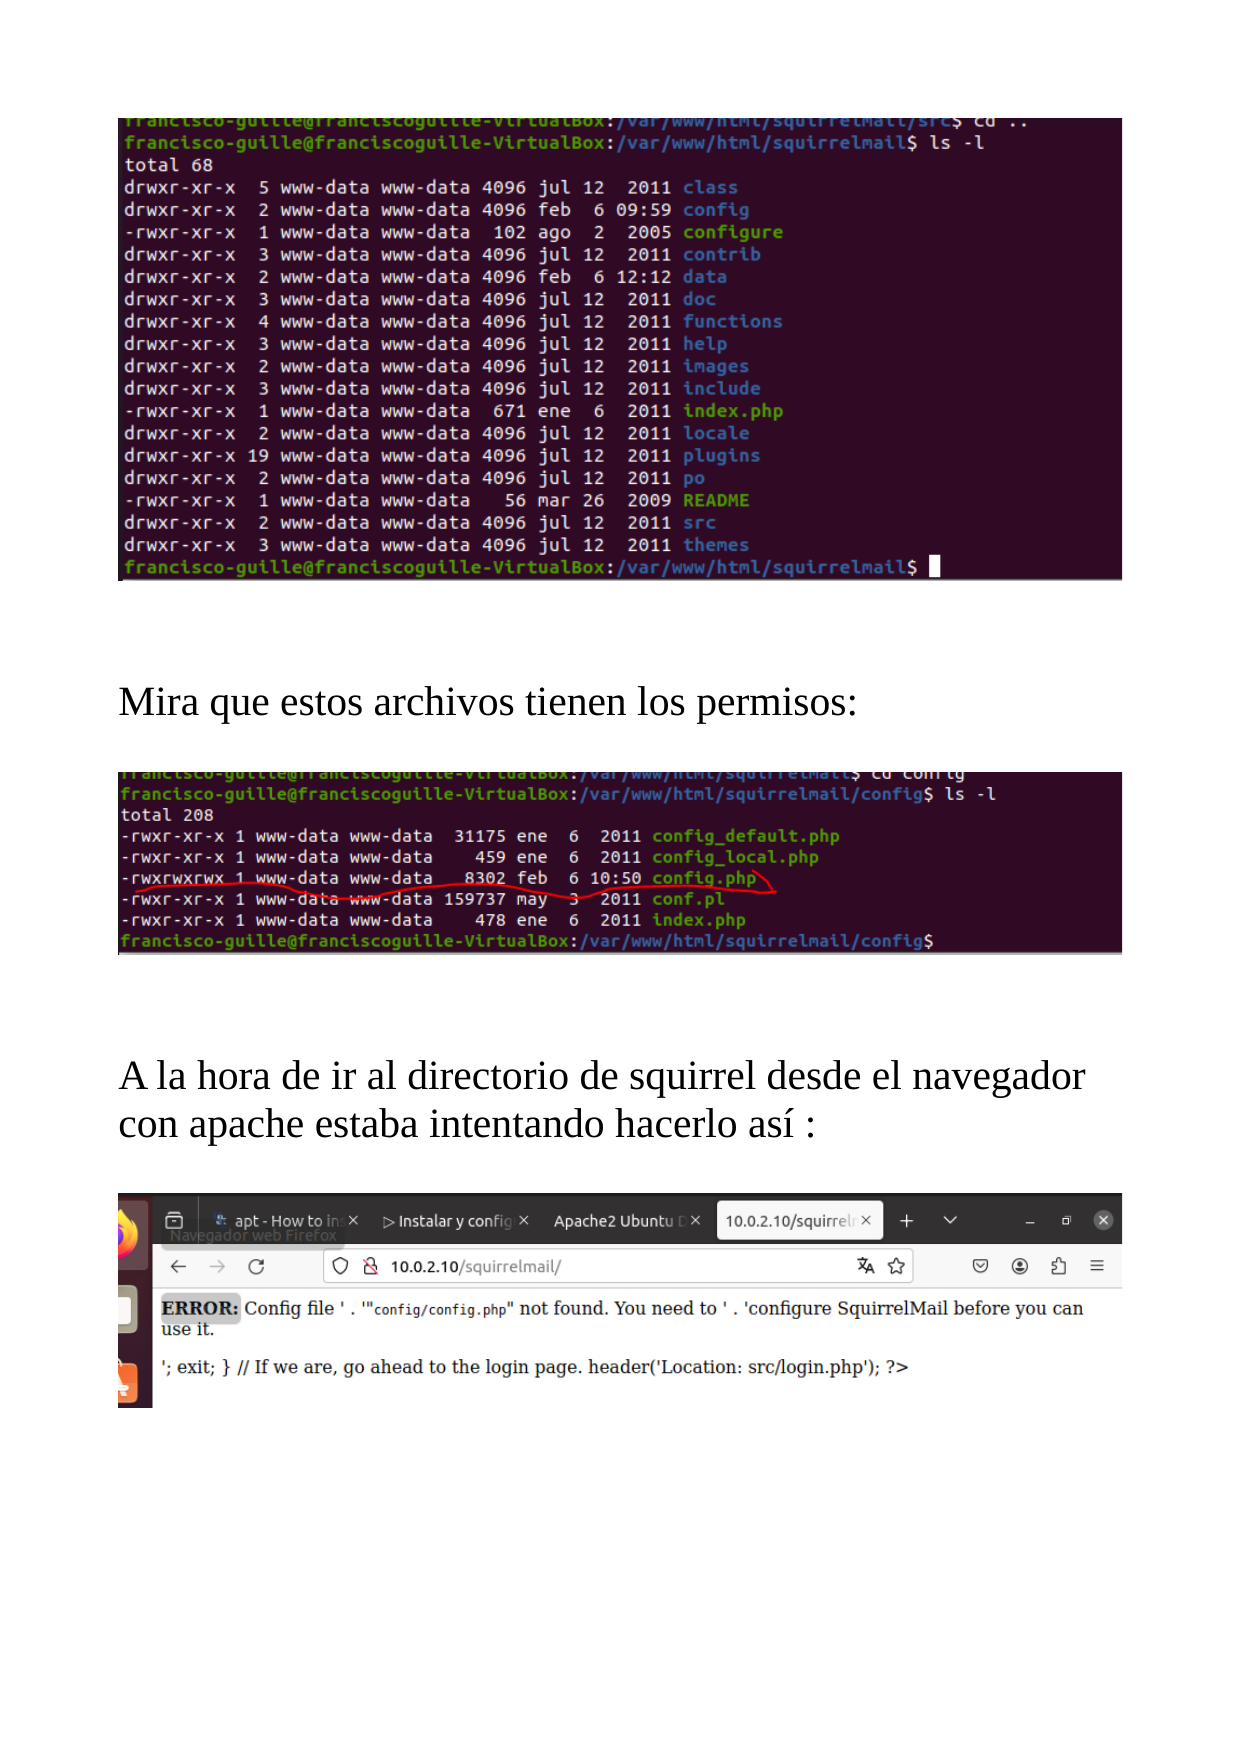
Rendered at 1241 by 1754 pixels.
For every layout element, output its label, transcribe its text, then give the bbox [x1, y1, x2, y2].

picture [118, 1193, 1123, 1408]
text Mira que estos archivos tienen los permisos: [118, 677, 1122, 725]
picture [118, 118, 1123, 581]
picture [118, 772, 1123, 955]
text A la hora de ir al directorio de squirrel desde el navegador con apache estaba intentando hacerlo así : [118, 1050, 1122, 1146]
